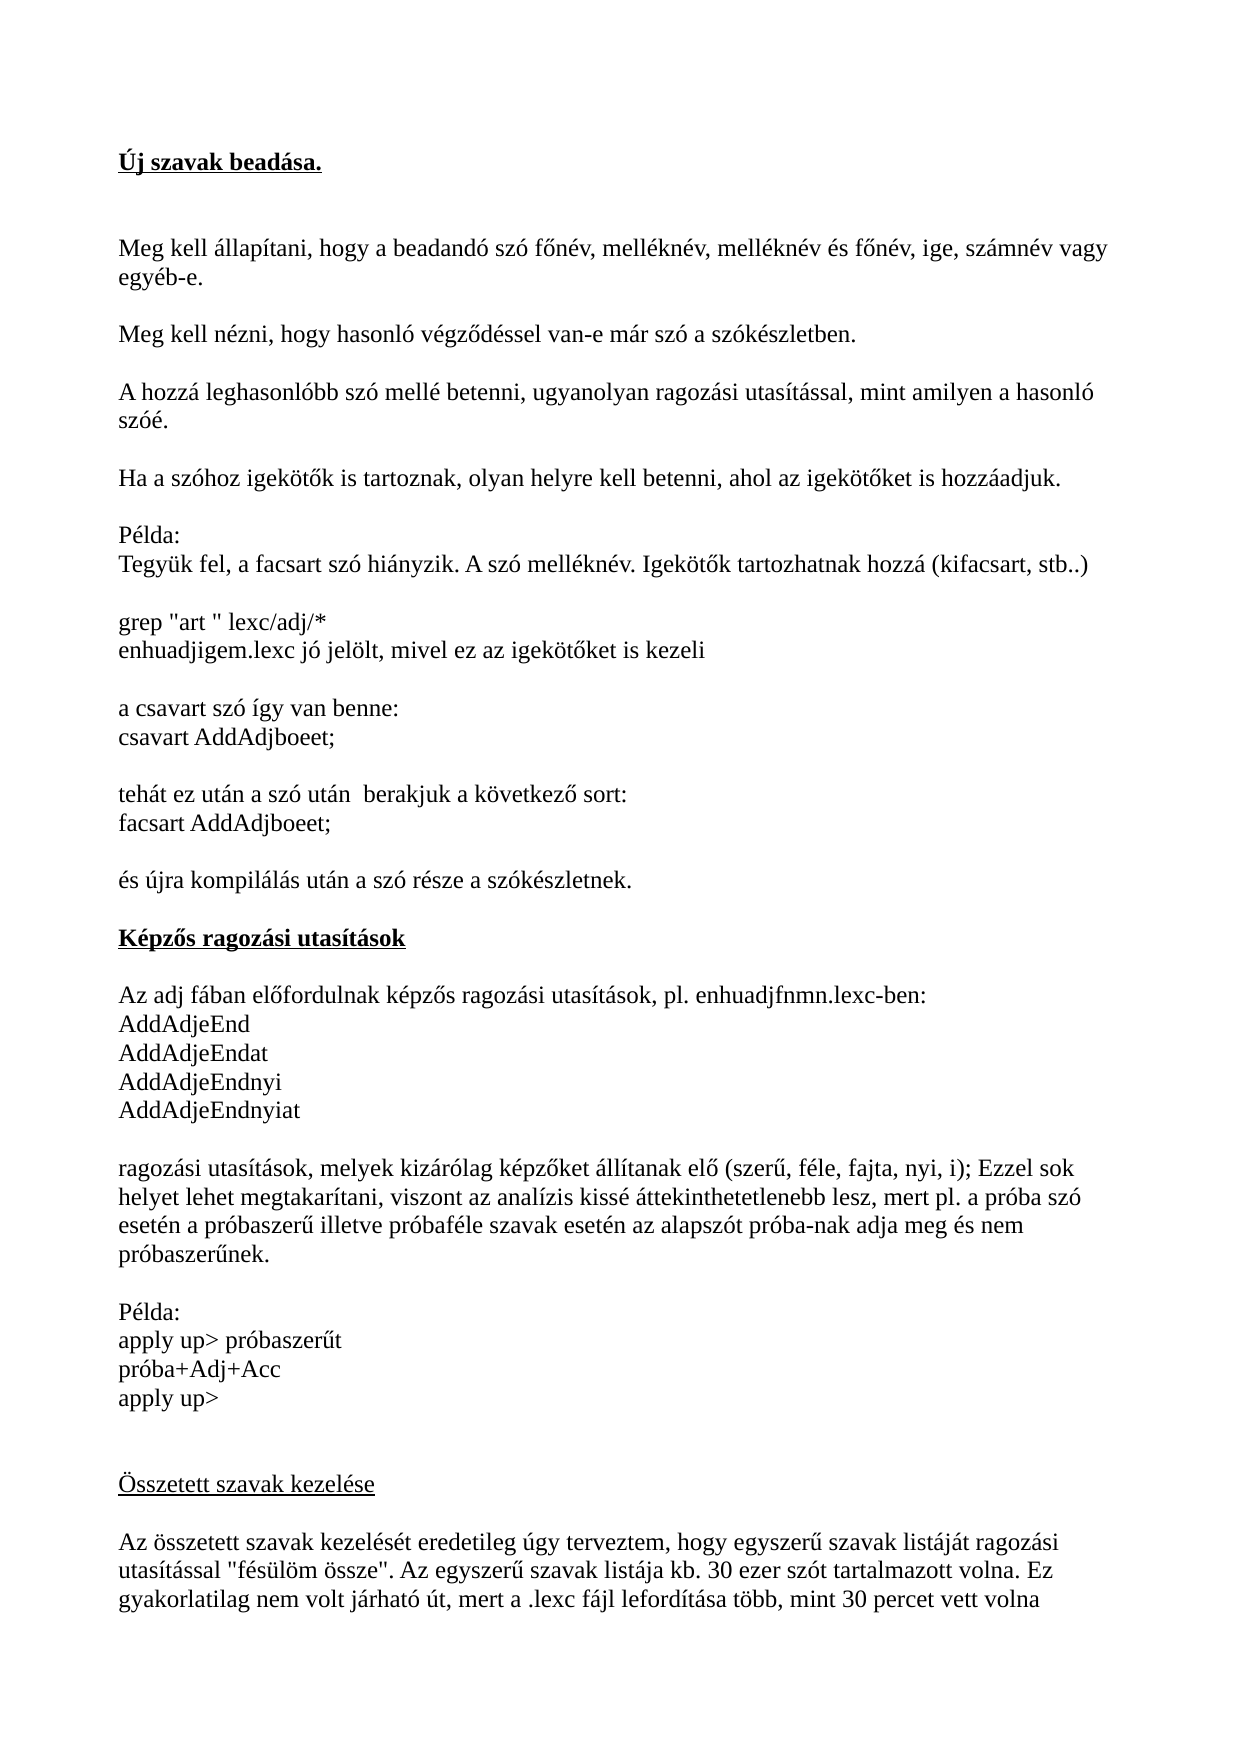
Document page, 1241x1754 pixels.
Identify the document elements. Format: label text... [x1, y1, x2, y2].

text próba+Adj+Acc [118, 1354, 1122, 1383]
text Ha a szóhoz igekötők is tartoznak, olyan helyre kell betenni, ahol az igekötőket is hozzáadjuk. [118, 463, 1122, 492]
text Képzős ragozási utasítások [118, 923, 1122, 952]
text csavart AddAdjboeet; [118, 722, 1122, 751]
text ragozási utasítások, melyek kizárólag képzőket állítanak elő (szerű, féle, fajta, nyi, i); Ezzel sok helyet lehet megtakarítani, viszont az analízis kissé áttekinthetetlenebb lesz, mert pl. a próba szó esetén a próbaszerű illetve próbaféle szavak esetén az alapszót próba-nak adja meg és nem próbaszerűnek. [118, 1153, 1122, 1268]
text Új szavak beadása. [118, 147, 1122, 176]
text AddAdjeEnd [118, 1009, 1122, 1038]
text A hozzá leghasonlóbb szó mellé betenni, ugyanolyan ragozási utasítással, mint amilyen a hasonló szóé. [118, 377, 1122, 434]
text AddAdjeEndnyiat [118, 1096, 1122, 1124]
text apply up> próbaszerűt [118, 1326, 1122, 1354]
text enhuadjigem.lexc jó jelölt, mivel ez az igekötőket is kezeli [118, 636, 1122, 664]
text a csavart szó így van benne: [118, 693, 1122, 722]
text Példa: [118, 521, 1122, 549]
text facsart AddAdjboeet; [118, 808, 1122, 837]
text és újra kompilálás után a szó része a szókészletnek. [118, 866, 1122, 894]
text Példa: [118, 1297, 1122, 1326]
text Meg kell állapítani, hogy a beadandó szó főnév, melléknév, melléknév és főnév, ige, számnév vagy egyéb-e. [118, 233, 1122, 291]
text grep "art " lexc/adj/* [118, 607, 1122, 636]
text Meg kell nézni, hogy hasonló végződéssel van-e már szó a szókészletben. [118, 319, 1122, 348]
text Az összetett szavak kezelését eredetileg úgy terveztem, hogy egyszerű szavak listáját ragozási utasítással "fésülöm össze". Az egyszerű szavak listája kb. 30 ezer szót tartalmazott volna. Ez gyakorlatilag nem volt járható út, mert a .lexc fájl lefordítása több, mint 30 percet vett volna [118, 1527, 1122, 1613]
text Összetett szavak kezelése [118, 1469, 1122, 1498]
text Tegyük fel, a facsart szó hiányzik. A szó melléknév. Igekötők tartozhatnak hozzá (kifacsart, stb..) [118, 549, 1122, 578]
text apply up> [118, 1383, 1122, 1412]
text tehát ez után a szó után berakjuk a következő sort: [118, 779, 1122, 808]
text AddAdjeEndat [118, 1038, 1122, 1067]
text AddAdjeEndnyi [118, 1067, 1122, 1096]
text Az adj fában előfordulnak képzős ragozási utasítások, pl. enhuadjfnmn.lexc-ben: [118, 981, 1122, 1009]
